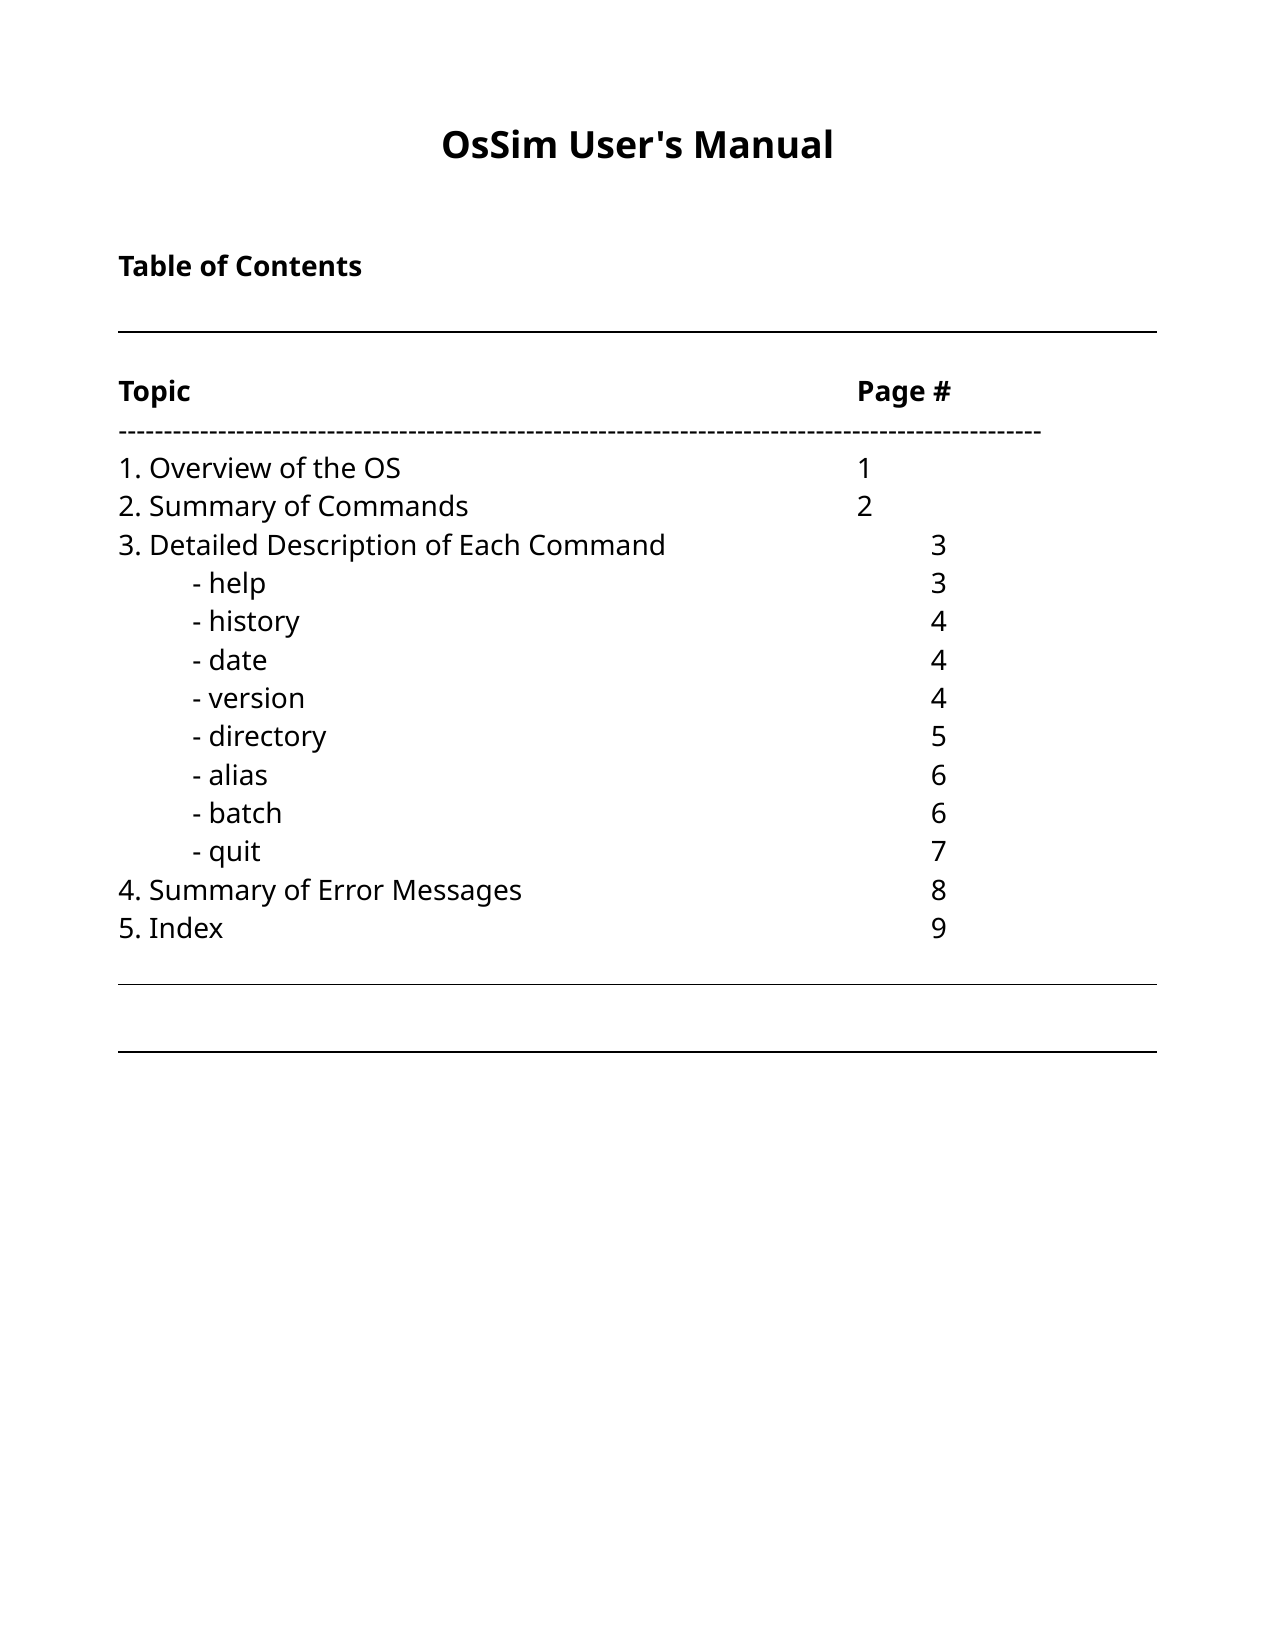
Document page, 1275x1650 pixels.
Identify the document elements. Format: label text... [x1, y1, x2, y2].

text - directory 5 [118, 717, 1157, 755]
text 5. Index 9 [118, 908, 1157, 947]
text - date 4 [118, 640, 1157, 678]
text 4. Summary of Error Messages 8 [118, 870, 1157, 908]
text - version 4 [118, 678, 1157, 717]
text Table of Contents [118, 246, 1157, 284]
text Topic Page # [118, 372, 1157, 410]
text - alias 6 [118, 755, 1157, 793]
text OsSim User's Manual [118, 118, 1157, 169]
text 1. Overview of the OS 1 [118, 448, 1157, 487]
text - batch 6 [118, 793, 1157, 832]
text 3. Detailed Description of Each Command 3 [118, 525, 1157, 563]
text - history 4 [118, 602, 1157, 640]
text - quit 7 [118, 832, 1157, 870]
text ------------------------------------------------------------------------------------------------------ [118, 410, 1157, 448]
text - help 3 [118, 563, 1157, 602]
text 2. Summary of Commands 2 [118, 487, 1157, 525]
